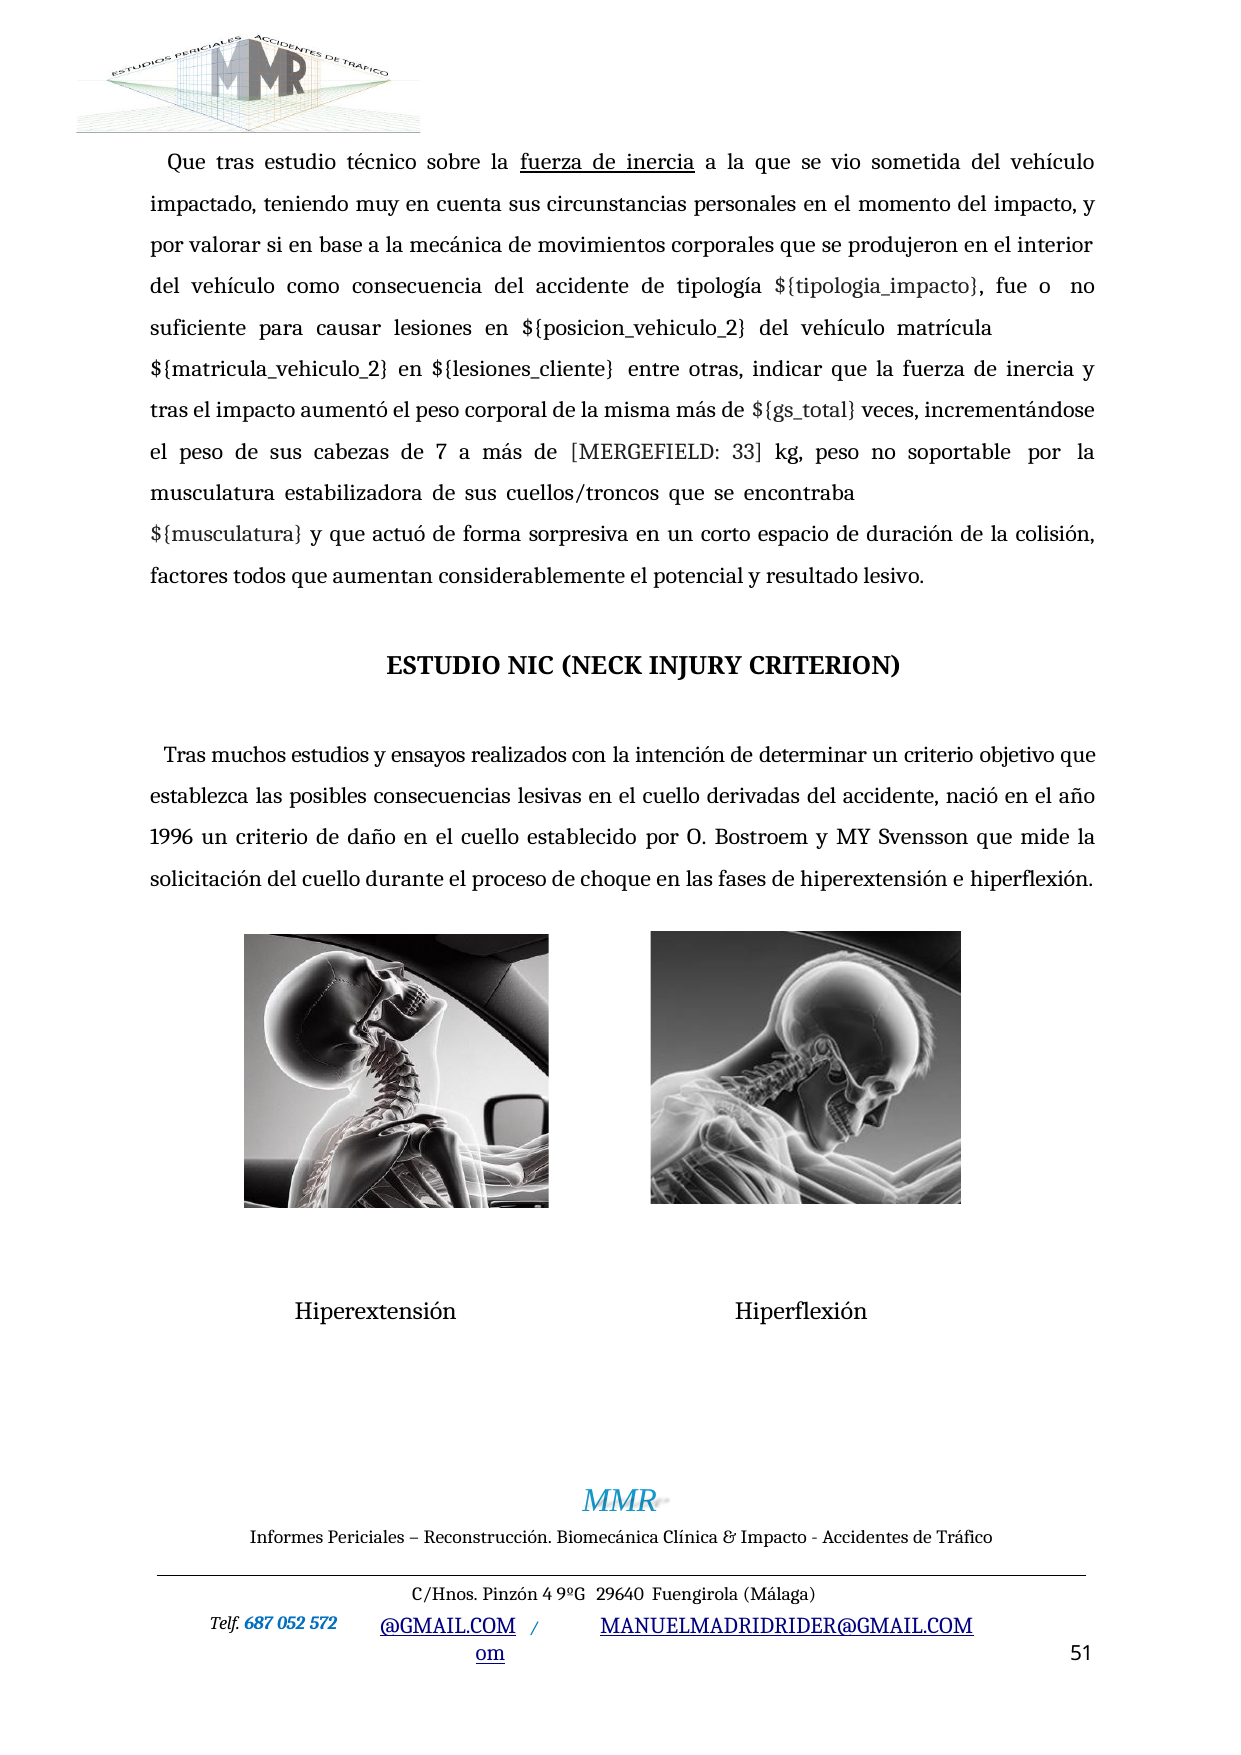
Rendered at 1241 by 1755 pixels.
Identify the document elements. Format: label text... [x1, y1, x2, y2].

text ${musculatura} y que actuó de forma sorpresiva en un corto espacio de duración de la colisión, factores todos que aumentan considerablemente el potencial y resultado lesivo. [150, 521, 1095, 589]
subtitle ESTUDIO NIC (NECK INJURY CRITERION) [134, 648, 1152, 682]
text ${matricula_vehiculo_2} en ${lesiones_cliente} entre otras, indicar que la fuerza de inercia y tras el impacto aumentó el peso corporal de la misma más de ${gs_total} veces, incrementándose el peso de sus cabezas de 7 a más de [MERGEFIELD: 33] kg, peso no soportable por la musculatura estabilizadora de sus cuellos/troncos que se encontraba [150, 356, 1095, 506]
text Que tras estudio técnico sobre la fuerza de inercia a la que se vio sometida del vehículo impactado, teniendo muy en cuenta sus circunstancias personales en el momento del impacto, y por valorar si en base a la mecánica de movimientos corporales que se produjeron en el interior del vehículo como consecuencia del accidente de tipología ${tipologia_impacto}, fue o no suficiente para causar lesiones en ${posicion_vehiculo_2} del vehículo matrícula [150, 149, 1095, 341]
text Hiperextensión Hiperflexión [294, 1297, 1152, 1326]
text Tras muchos estudios y ensayos realizados con la intención de determinar un criterio objetivo que establezca las posibles consecuencias lesivas en el cuello derivadas del accidente, nació en el año 1996 un criterio de daño en el cuello establecido por O. Bostroem y MY Svensson que mide la solicitación del cuello durante el proceso de choque en las fases de hiperextensión e hiperflexión. [150, 741, 1096, 892]
